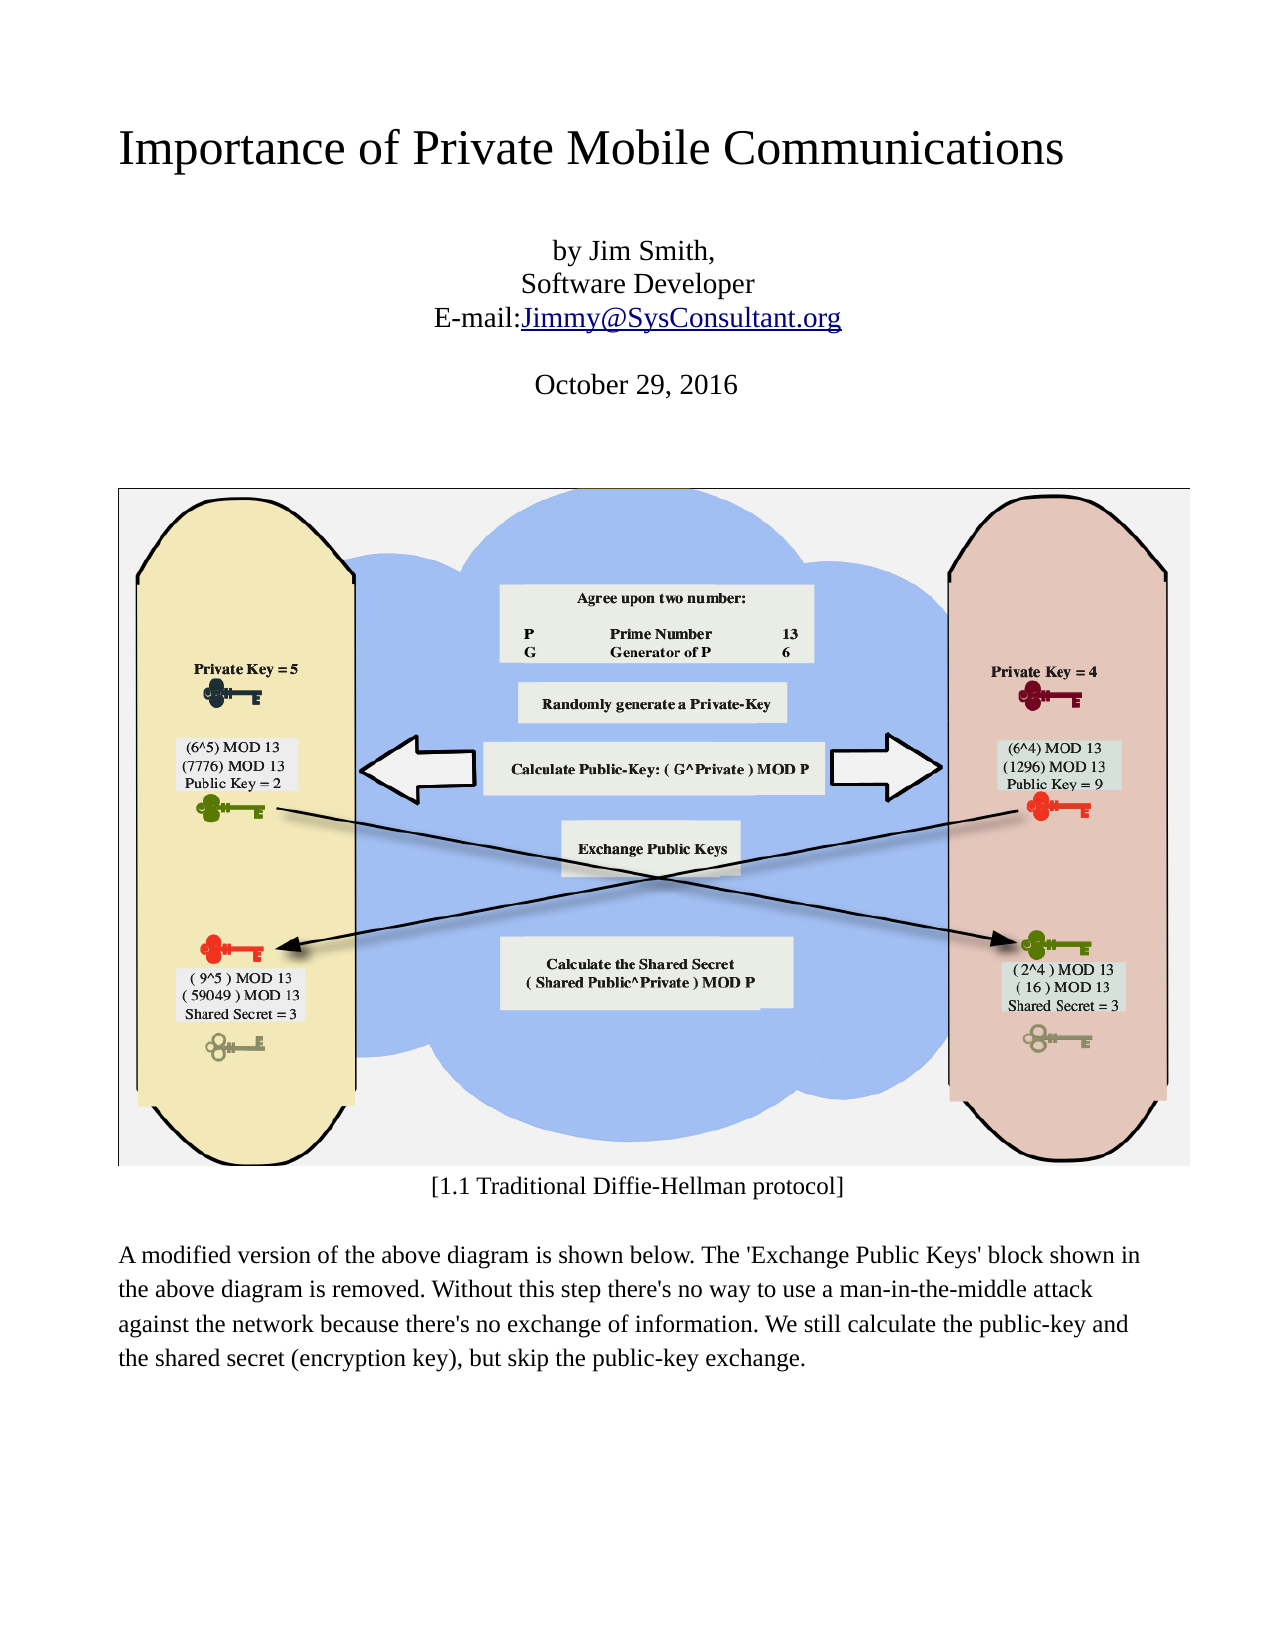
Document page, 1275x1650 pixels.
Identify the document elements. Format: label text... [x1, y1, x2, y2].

text [1.1 Traditional Diffie-Hellman protocol] [118, 1171, 1157, 1200]
picture [118, 488, 1190, 1166]
text A modified version of the above diagram is shown below. The 'Exchange Public Keys' block shown in the above diagram is removed. Without this step there's no way to use a man-in-the-middle attack against the network because there's no exchange of information. We still calculate the public-key and the shared secret (encryption key), but skip the public-key exchange. [118, 1240, 1157, 1372]
